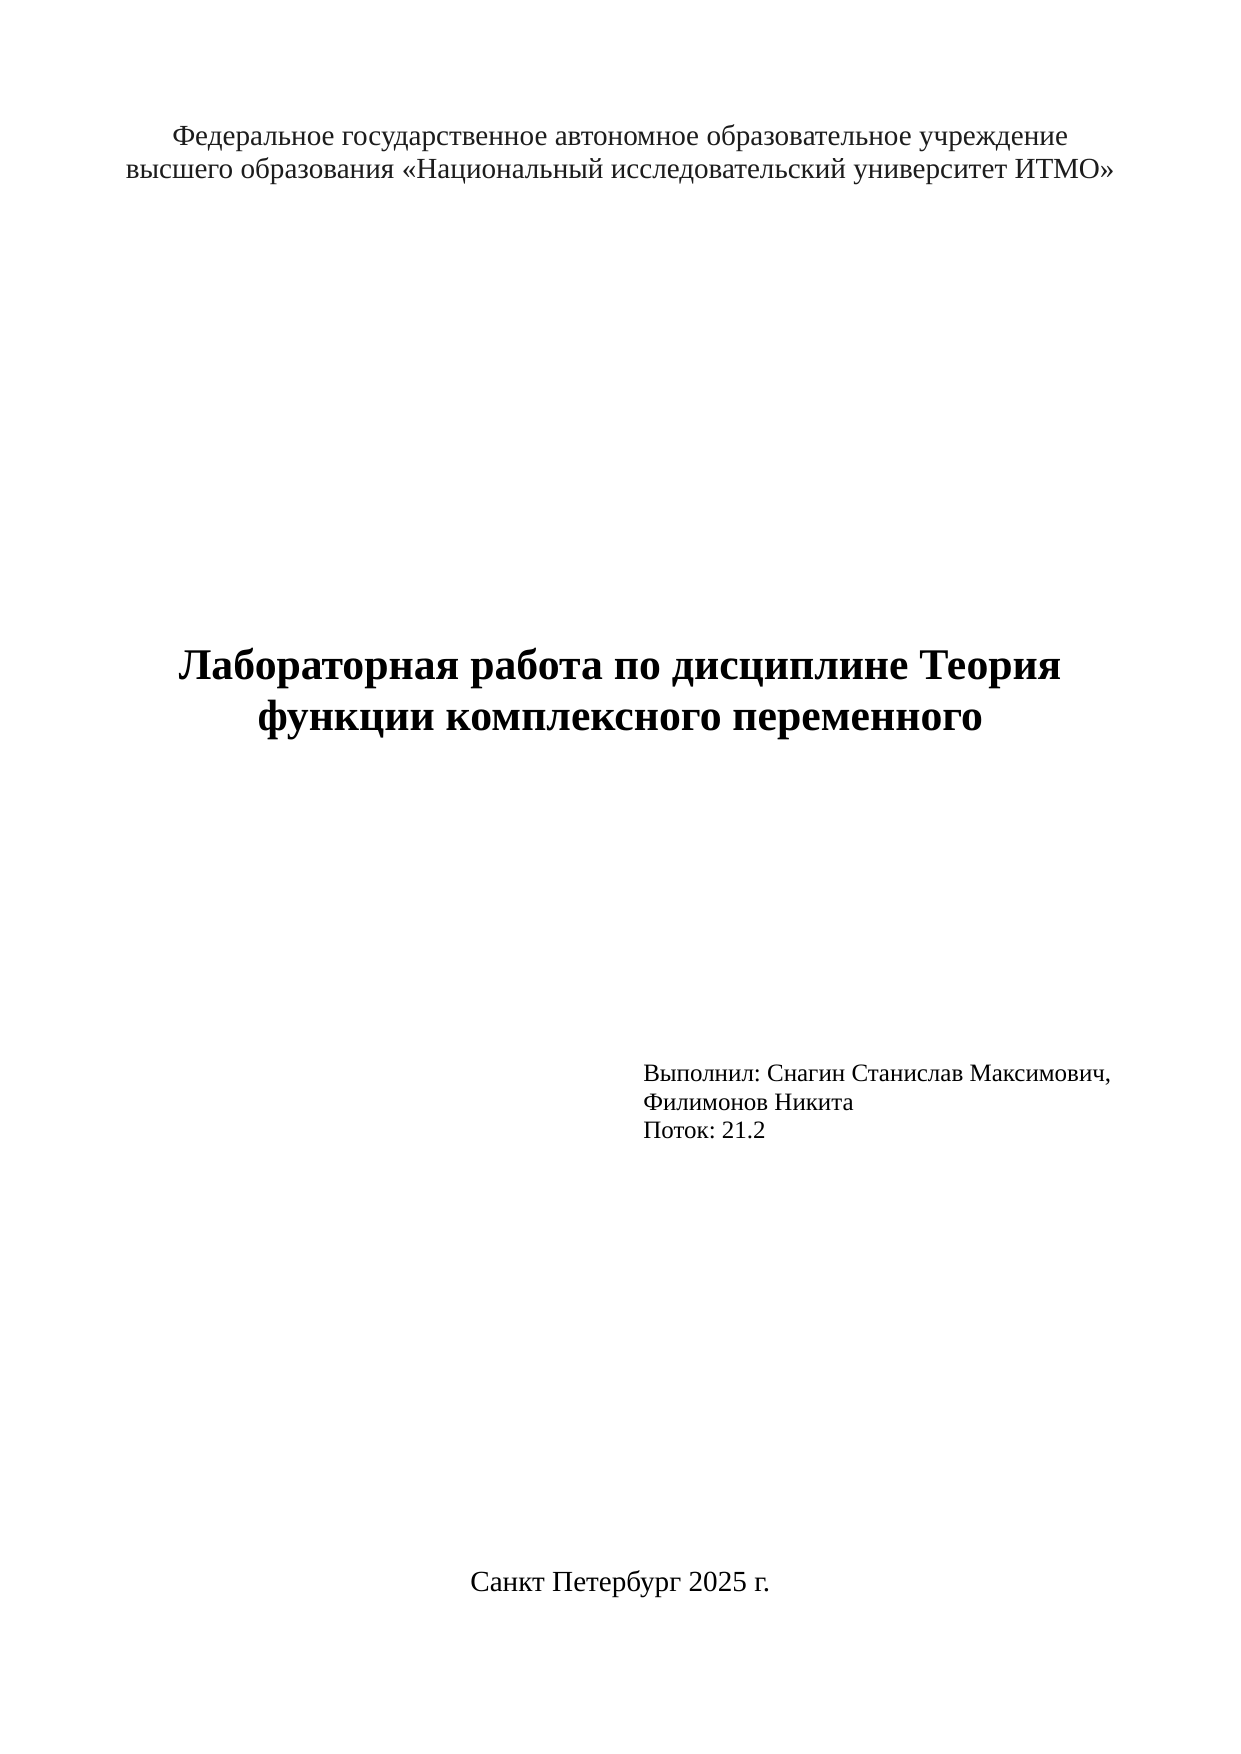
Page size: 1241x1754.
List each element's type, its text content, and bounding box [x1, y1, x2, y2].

text Лабораторная работа по дисциплине Теория функции комплексного переменного [118, 639, 1122, 739]
text Федеральное государственное автономное образовательное учреждение высшего образования «Национальный исследовательский университет ИТМО» [118, 118, 1122, 185]
text Санкт Петербург 2025 г. [118, 1564, 1122, 1598]
text Выполнил: Снагин Станислав Максимович, Филимонов Никита [643, 1058, 1122, 1115]
text Поток: 21.2 [643, 1115, 1122, 1144]
